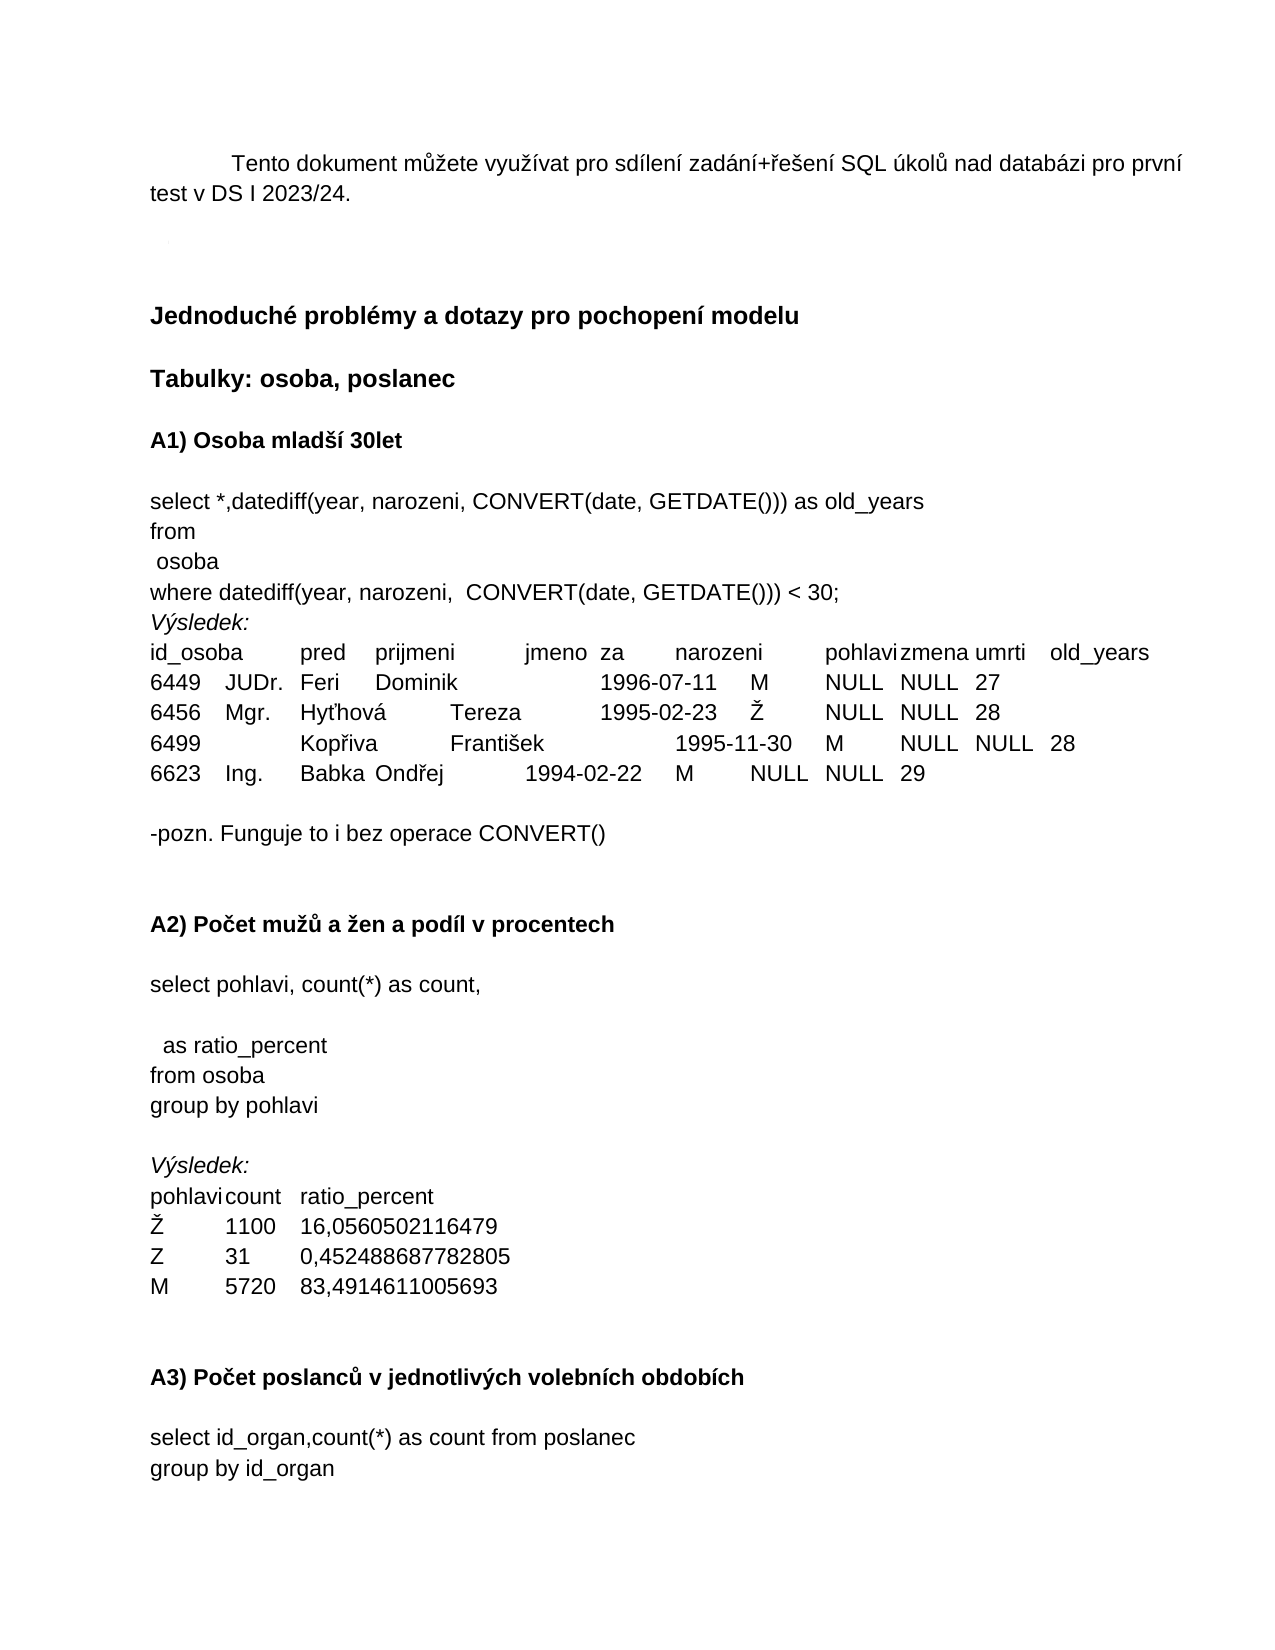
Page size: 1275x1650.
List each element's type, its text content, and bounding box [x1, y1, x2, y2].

text select pohlavi, count(*) as count, [150, 971, 1198, 998]
text id_osoba pred prijmeni jmeno za narozeni pohlavi zmena umrti old_years [150, 639, 1198, 665]
text Z 31 0,452488687782805 [150, 1243, 1198, 1269]
text pohlavi count ratio_percent [150, 1183, 1198, 1209]
text Jednoduché problémy a dotazy pro pochopení modelu [150, 301, 1198, 330]
text 6623 Ing. Babka Ondřej 1994-02-22 M NULL NULL 29 [150, 760, 1198, 786]
text select id_organ,count(*) as count from poslanec [150, 1424, 1198, 1451]
text -pozn. Funguje to i bez operace CONVERT() [150, 820, 1198, 847]
text osoba [150, 548, 1198, 575]
text Výsledek: [150, 1152, 1198, 1179]
text as ratio_percent [150, 1032, 1198, 1058]
text Ž 1100 16,0560502116479 [150, 1213, 1198, 1239]
text A2) Počet mužů a žen a podíl v procentech [150, 911, 1198, 937]
text 6449 JUDr. Feri Dominik 1996-07-11 M NULL NULL 27 [150, 669, 1198, 696]
text where datediff(year, narozeni, CONVERT(date, GETDATE())) < 30; [150, 578, 1198, 605]
text group by id_organ [150, 1454, 1198, 1481]
text Výsledek: [150, 609, 1198, 635]
text from [150, 518, 1198, 544]
text from osoba [150, 1062, 1198, 1088]
text Tento dokument můžete využívat pro sdílení zadání+řešení SQL úkolů nad databázi pro první test v DS I 2023/24. [150, 150, 1198, 207]
text group by pohlavi [150, 1092, 1198, 1118]
text A3) Počet poslanců v jednotlivých volebních obdobích [150, 1364, 1198, 1390]
text Tabulky: osoba, poslanec [150, 364, 1198, 393]
text M 5720 83,4914611005693 [150, 1273, 1198, 1300]
text 6456 Mgr. Hyťhová Tereza 1995-02-23 Ž NULL NULL 28 [150, 699, 1198, 726]
text 6499 Kopřiva František 1995-11-30 M NULL NULL 28 [150, 729, 1198, 756]
text select *,datediff(year, narozeni, CONVERT(date, GETDATE())) as old_years [150, 488, 1198, 514]
text A1) Osoba mladší 30let [150, 427, 1198, 454]
